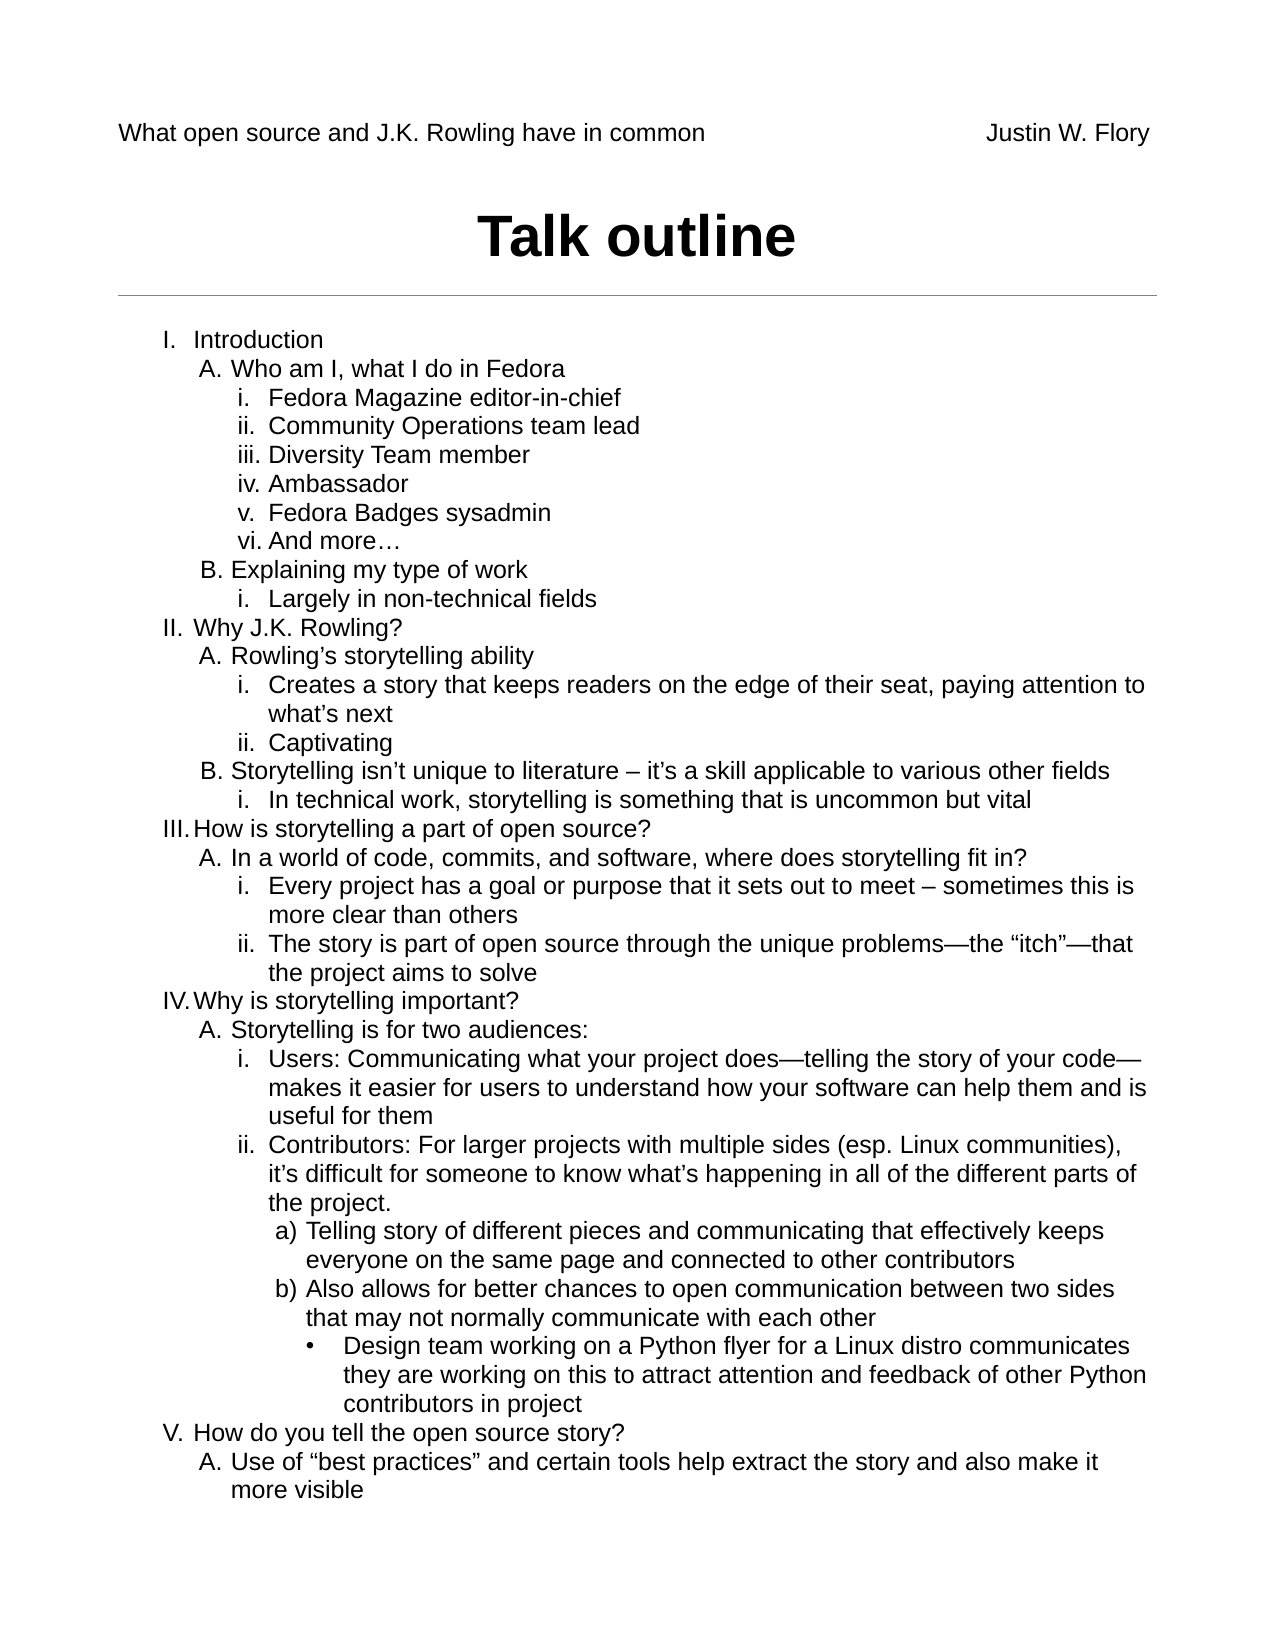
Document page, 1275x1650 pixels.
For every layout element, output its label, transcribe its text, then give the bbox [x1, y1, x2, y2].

list Telling story of different pieces and communicating that effectively keeps everyone on the same page and connected to other contributors [268, 1216, 1157, 1274]
list Diversity Team member [231, 440, 1157, 469]
list How is storytelling a part of open source? [156, 814, 1157, 843]
list In a world of code, commits, and software, where does storytelling fit in? [193, 843, 1157, 871]
list Storytelling isn’t unique to literature – it’s a skill applicable to various other fields [193, 756, 1157, 785]
list Why is storytelling important? [156, 986, 1157, 1015]
list Creates a story that keeps readers on the edge of their seat, paying attention to what’s next [231, 670, 1157, 728]
list Also allows for better chances to open communication between two sides that may not normally communicate with each other [268, 1274, 1157, 1331]
list Ambassador [231, 469, 1157, 498]
list Community Operations team lead [231, 411, 1157, 440]
list Rowling’s storytelling ability [193, 641, 1157, 670]
list Who am I, what I do in Fedora [193, 354, 1157, 383]
list Explaining my type of work [193, 555, 1157, 584]
list In technical work, storytelling is something that is uncommon but vital [231, 785, 1157, 814]
list Storytelling is for two audiences: [193, 1015, 1157, 1044]
list Contributors: For larger projects with multiple sides (esp. Linux communities), it’s difficult for someone to know what’s happening in all of the different parts of the project. [231, 1130, 1157, 1216]
list Introduction [156, 325, 1157, 354]
list How do you tell the open source story? [156, 1418, 1157, 1446]
list Largely in non-technical fields [231, 584, 1157, 613]
list The story is part of open source through the unique problems—the “itch”—that the project aims to solve [231, 929, 1157, 986]
list Users: Communicating what your project does—telling the story of your code—makes it easier for users to understand how your software can help them and is useful for them [231, 1044, 1157, 1130]
list Fedora Magazine editor-in-chief [231, 383, 1157, 411]
title Talk outline [118, 201, 1157, 268]
list And more… [231, 526, 1157, 555]
list Why J.K. Rowling? [156, 613, 1157, 641]
list Fedora Badges sysadmin [231, 498, 1157, 526]
list Every project has a goal or purpose that it sets out to meet – sometimes this is more clear than others [231, 871, 1157, 929]
list Design team working on a Python flyer for a Linux distro communicates they are working on this to attract attention and feedback of other Python contributors in project [306, 1331, 1157, 1418]
list Use of “best practices” and certain tools help extract the story and also make it more visible [193, 1446, 1157, 1504]
list Captivating [231, 728, 1157, 756]
